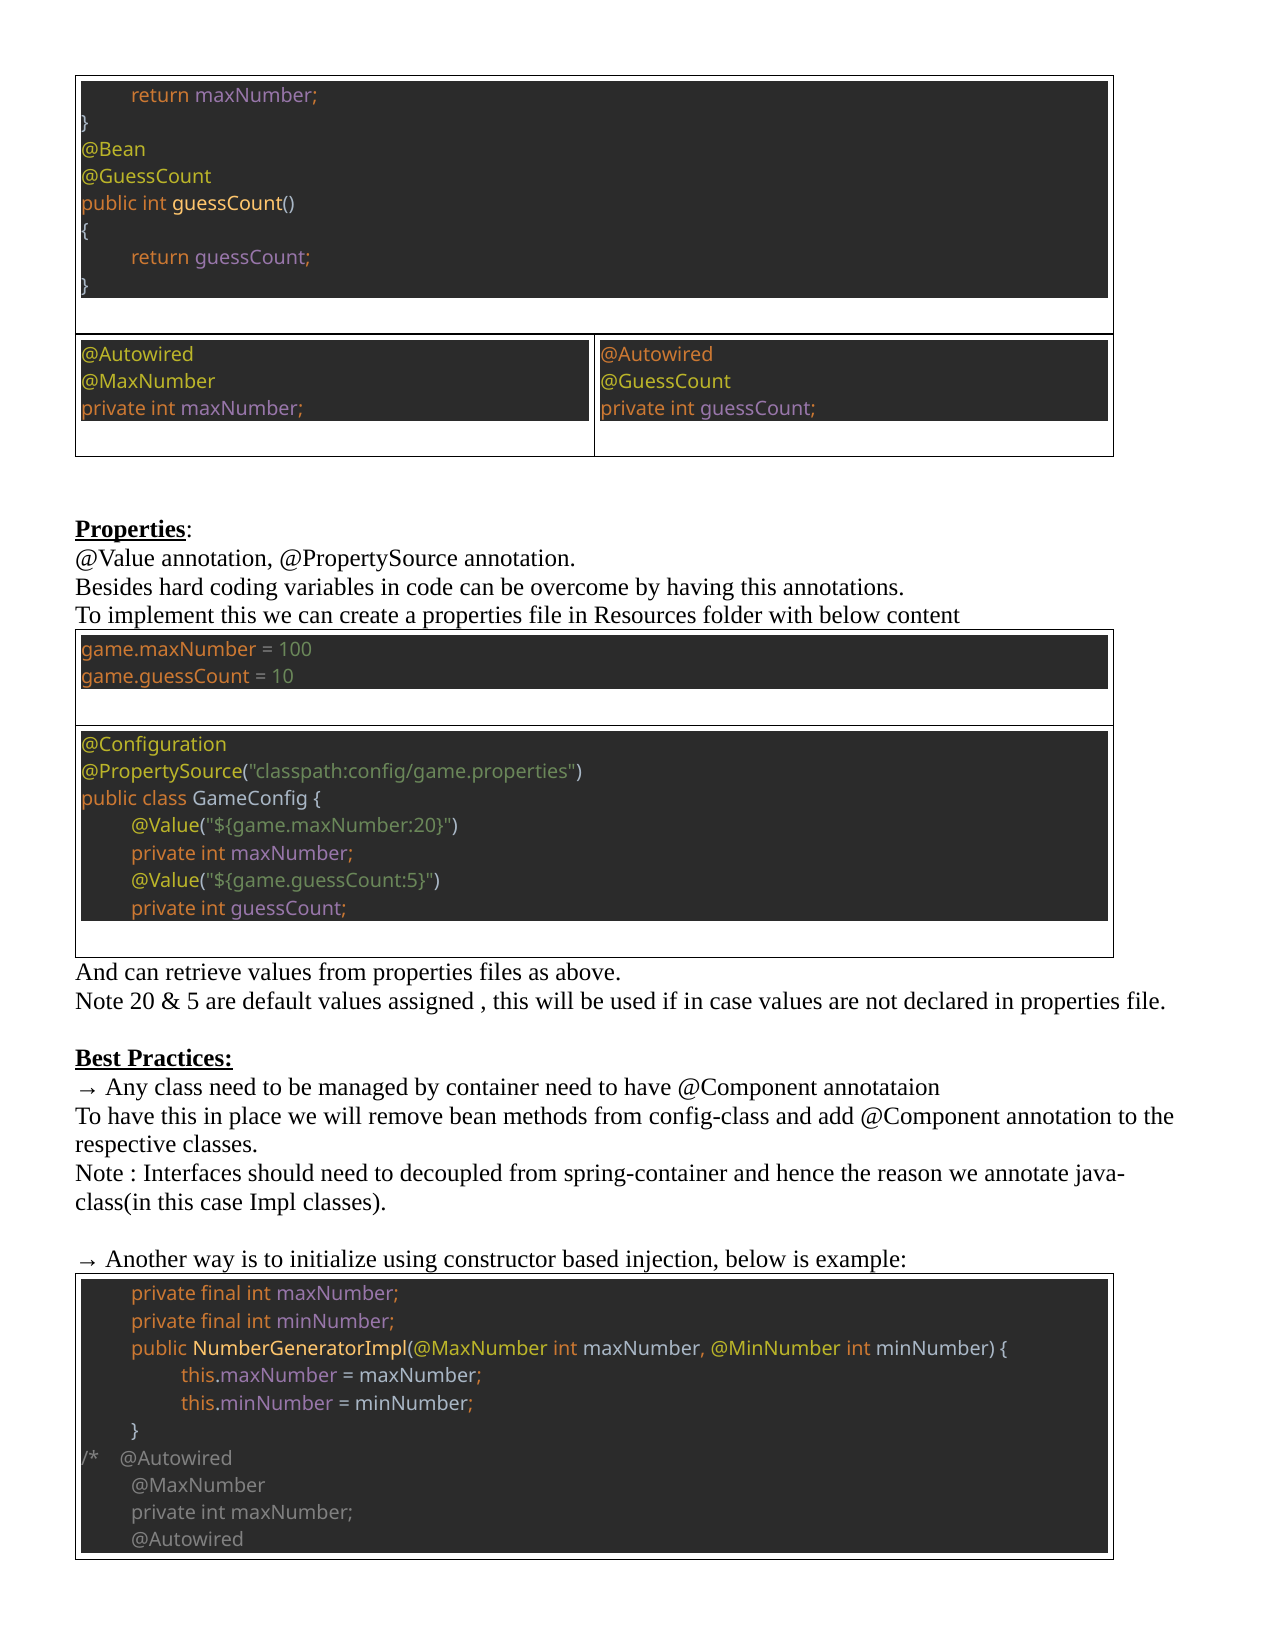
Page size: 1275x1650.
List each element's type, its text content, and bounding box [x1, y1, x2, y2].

table_cell @Configuration @PropertySource("classpath:config/game.properties") public class GameConfig { @Value("${game.maxNumber:20}") private int maxNumber; @Value("${game.guessCount:5}") private int guessCount; [76, 726, 1113, 956]
table_header @Autowired @GuessCount private int guessCount; [595, 335, 1113, 456]
table_header @Autowired @MaxNumber private int maxNumber; [76, 335, 594, 456]
text To implement this we can create a properties file in Resources folder with below content [75, 600, 1200, 629]
table_header private final int maxNumber; private final int minNumber; public NumberGeneratorImpl(@MaxNumber int maxNumber, @MinNumber int minNumber) { this.maxNumber = maxNumber; this.minNumber = minNumber; } /* @Autowired @MaxNumber private int maxNumber; @Autowired [76, 1274, 1113, 1559]
text → Another way is to initialize using constructor based injection, below is example: [75, 1244, 1200, 1273]
text Besides hard coding variables in code can be overcome by having this annotations. [75, 572, 1200, 600]
text → Any class need to be managed by container need to have @Component annotataion [75, 1072, 1200, 1101]
text To have this in place we will remove bean methods from config-class and add @Component annotation to the respective classes. [75, 1101, 1200, 1158]
text @Value annotation, @PropertySource annotation. [75, 543, 1200, 572]
table_header return maxNumber; } @Bean @GuessCount public int guessCount() { return guessCount; } [76, 76, 1113, 333]
text Best Practices: [75, 1043, 1200, 1072]
text Note : Interfaces should need to decoupled from spring-container and hence the reason we annotate java-class(in this case Impl classes). [75, 1158, 1200, 1216]
text Properties: [75, 514, 1200, 543]
text Note 20 & 5 are default values assigned , this will be used if in case values are not declared in properties file. [75, 986, 1200, 1014]
table_header game.maxNumber = 100 game.guessCount = 10 [76, 630, 1113, 724]
text And can retrieve values from properties files as above. [75, 957, 1200, 986]
